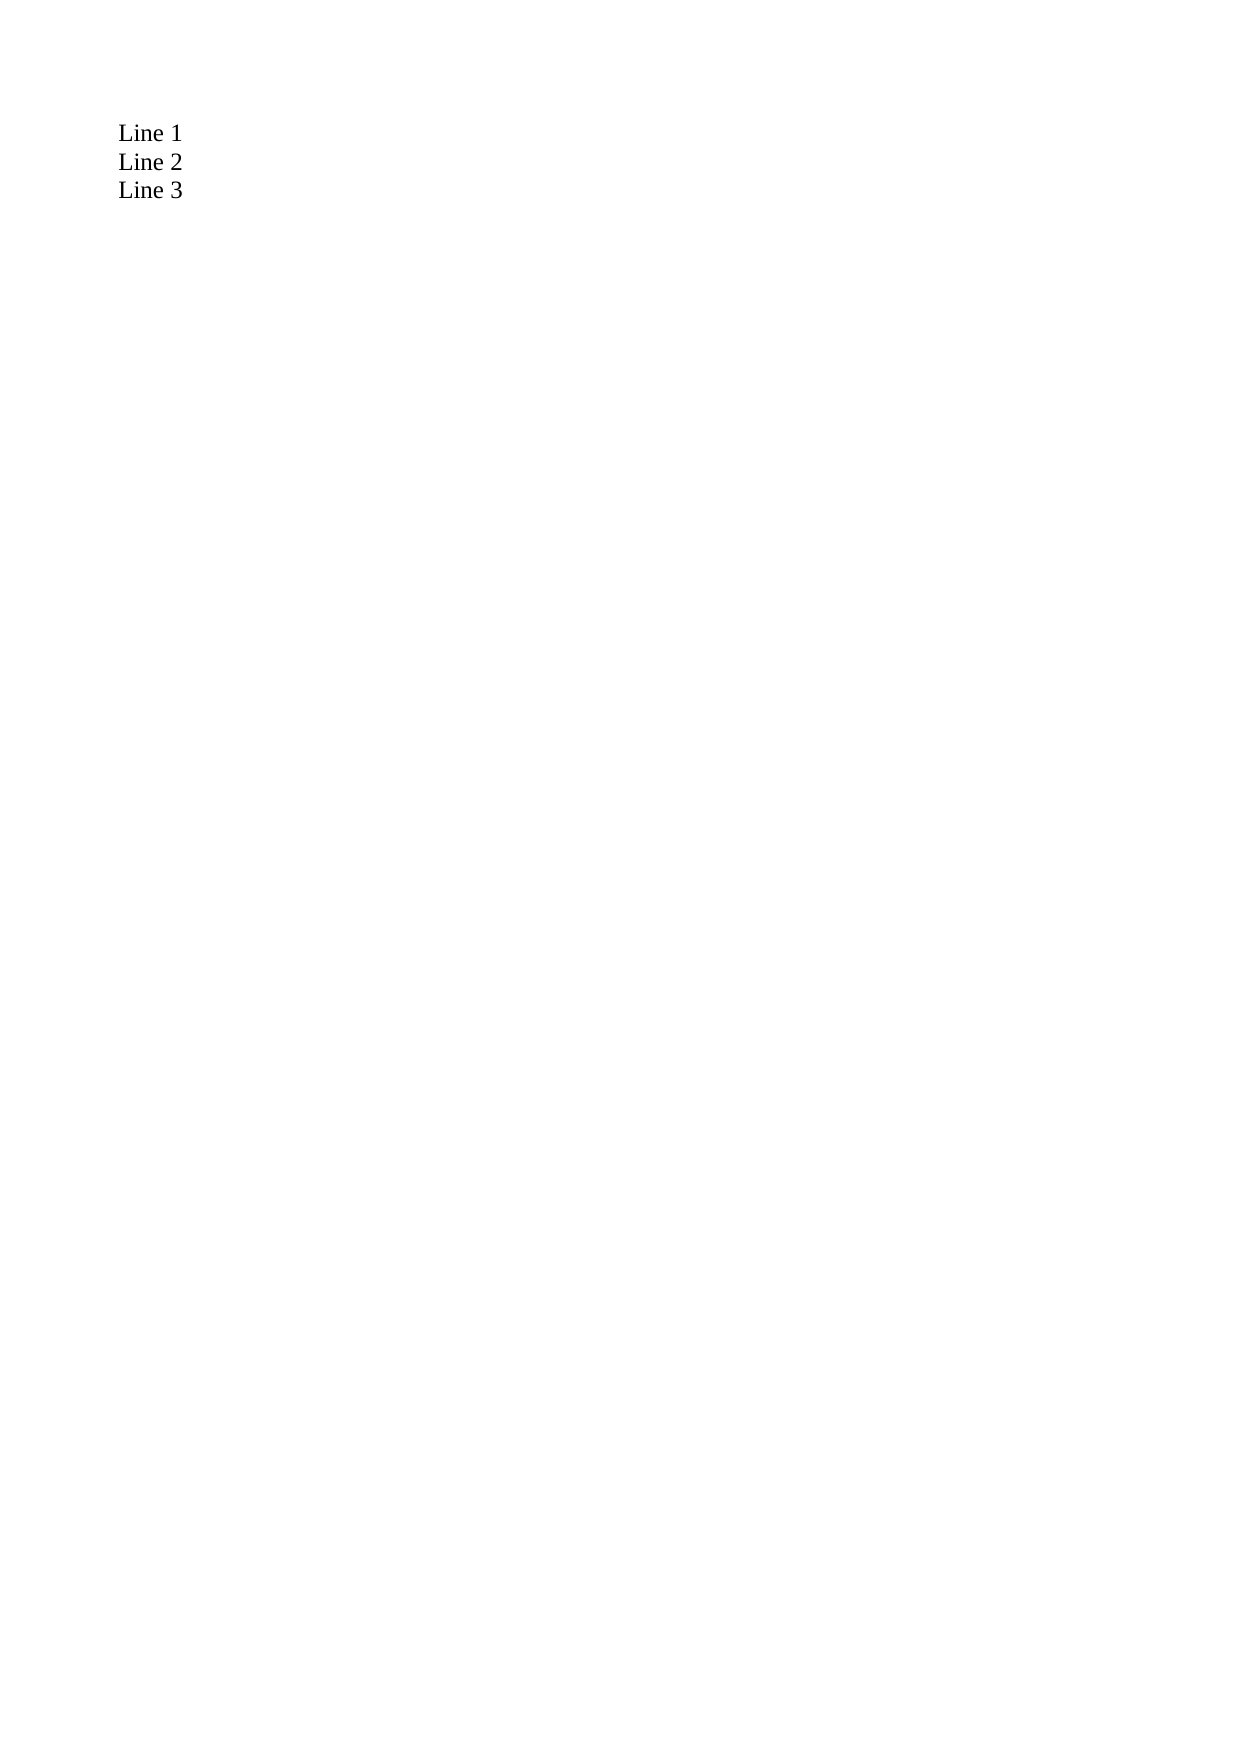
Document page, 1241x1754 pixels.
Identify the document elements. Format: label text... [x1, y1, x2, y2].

text Line 1 Line 2 Line 3 [118, 118, 1122, 204]
